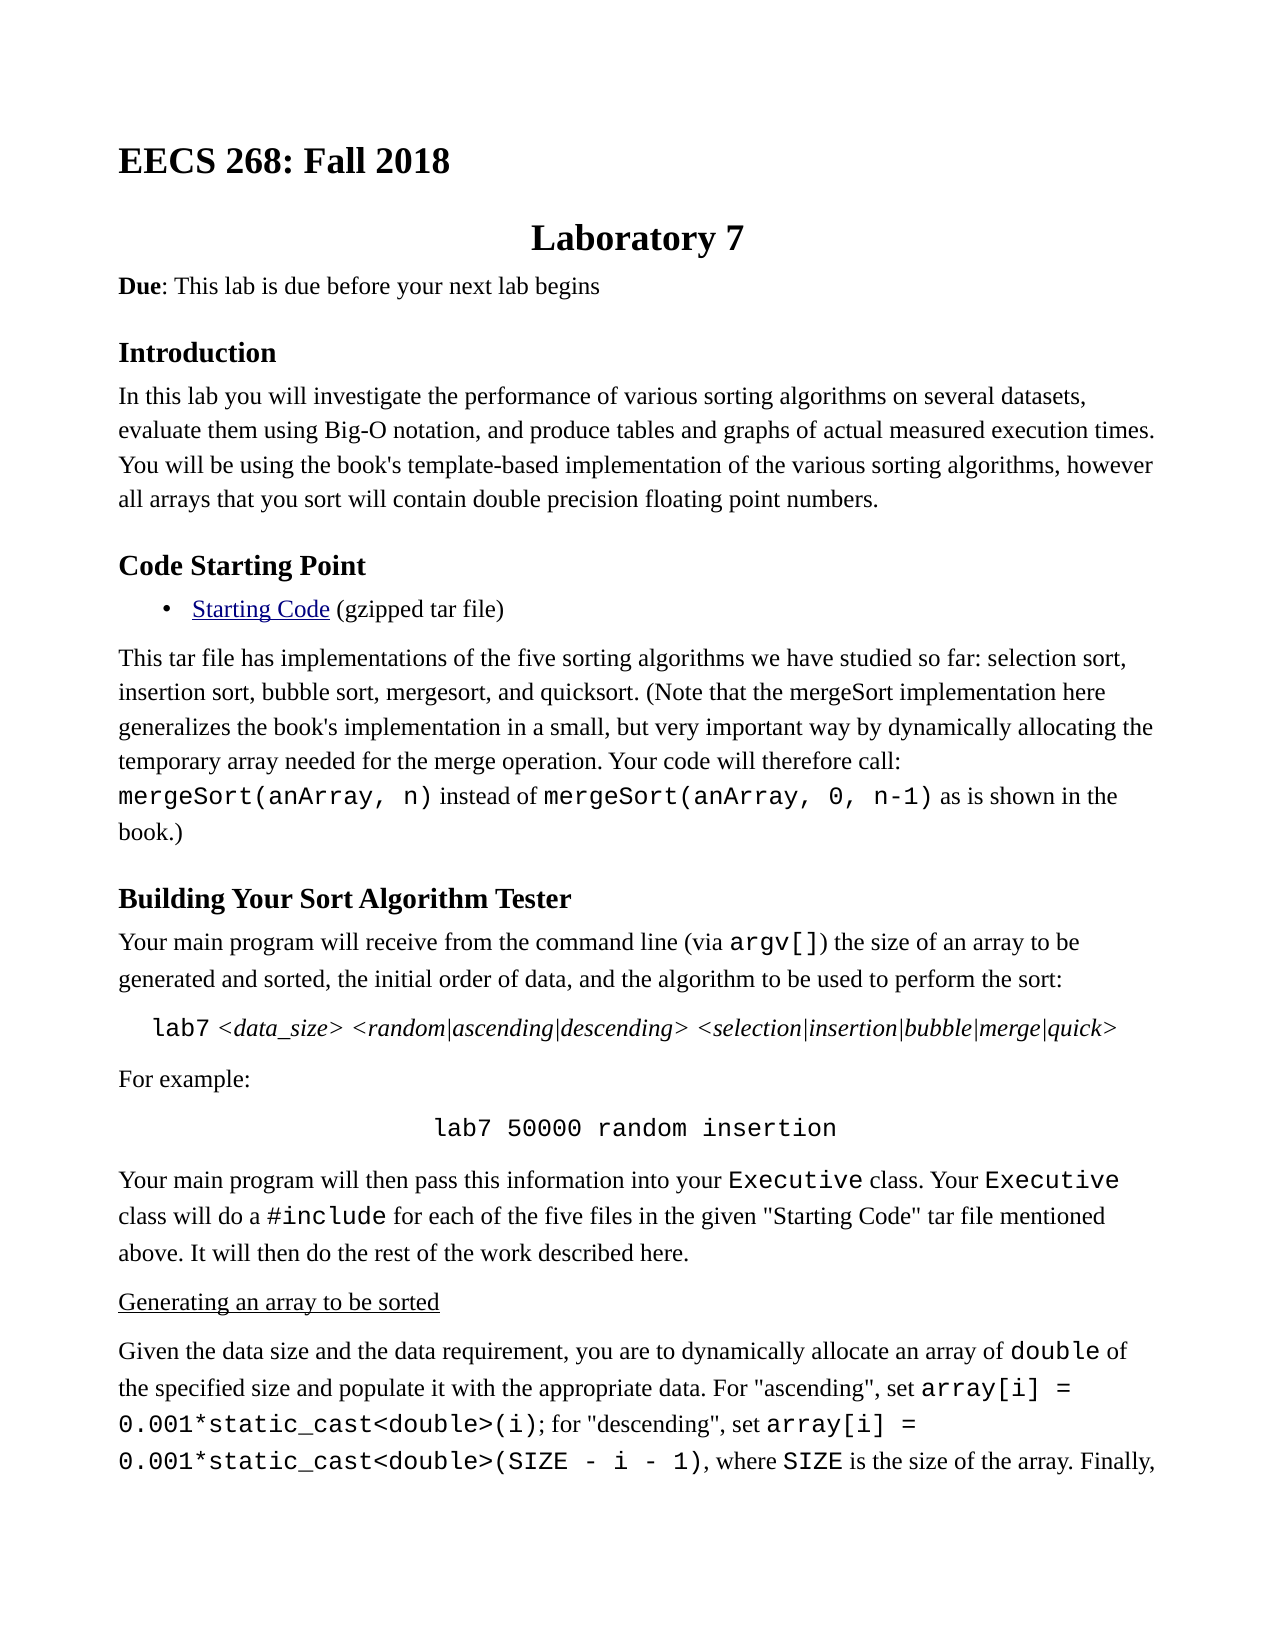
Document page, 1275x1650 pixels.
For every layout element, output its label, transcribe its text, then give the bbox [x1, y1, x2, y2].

text Given the data size and the data requirement, you are to dynamically allocate an array of double of the specified size and populate it with the appropriate data. For "ascending", set array[i] = 0.001*static_cast<double>(i); for "descending", set array[i] = 0.001*static_cast<double>(SIZE - i - 1), where SIZE is the size of the array. Finally, [118, 1336, 1157, 1477]
text In this lab you will investigate the performance of various sorting algorithms on several datasets, evaluate them using Big-O notation, and produce tables and graphs of actual measured execution times. You will be using the book's template-based implementation of the various sorting algorithms, however all arrays that you sort will contain double precision floating point numbers. [118, 381, 1157, 513]
text Your main program will then pass this information into your Executive class. Your Executive class will do a #include for each of the five files in the given "Starting Code" tar file mentioned above. It will then do the rest of the work described here. [118, 1165, 1157, 1267]
subtitle Building Your Sort Algorithm Tester [118, 881, 1157, 914]
text For example: [118, 1064, 1157, 1093]
list Starting Code (gzipped tar file) [162, 594, 1157, 623]
text Due: This lab is due before your next lab begins [118, 271, 1157, 300]
text lab7 <data_size> <random|ascending|descending> <selection|insertion|bubble|merge|quick> [118, 1013, 1157, 1043]
subtitle EECS 268: Fall 2018 [118, 139, 1157, 182]
subtitle Introduction [118, 335, 1157, 368]
text This tar file has implementations of the five sorting algorithms we have studied so far: selection sort, insertion sort, bubble sort, mergesort, and quicksort. (Note that the mergeSort implementation here generalizes the book's implementation in a small, but very important way by dynamically allocating the temporary array needed for the merge operation. Your code will therefore call: mergeSort(anArray, n) instead of mergeSort(anArray, 0, n-1) as is shown in the book.) [118, 643, 1157, 846]
text Your main program will receive from the command line (via argv[]) the size of an array to be generated and sorted, the initial order of data, and the algorithm to be used to perform the sort: [118, 927, 1157, 992]
subtitle Code Starting Point [118, 548, 1157, 581]
subtitle Laboratory 7 [118, 215, 1157, 258]
text lab7 50000 random insertion [118, 1113, 1157, 1144]
text Generating an array to be sorted [118, 1287, 1157, 1316]
